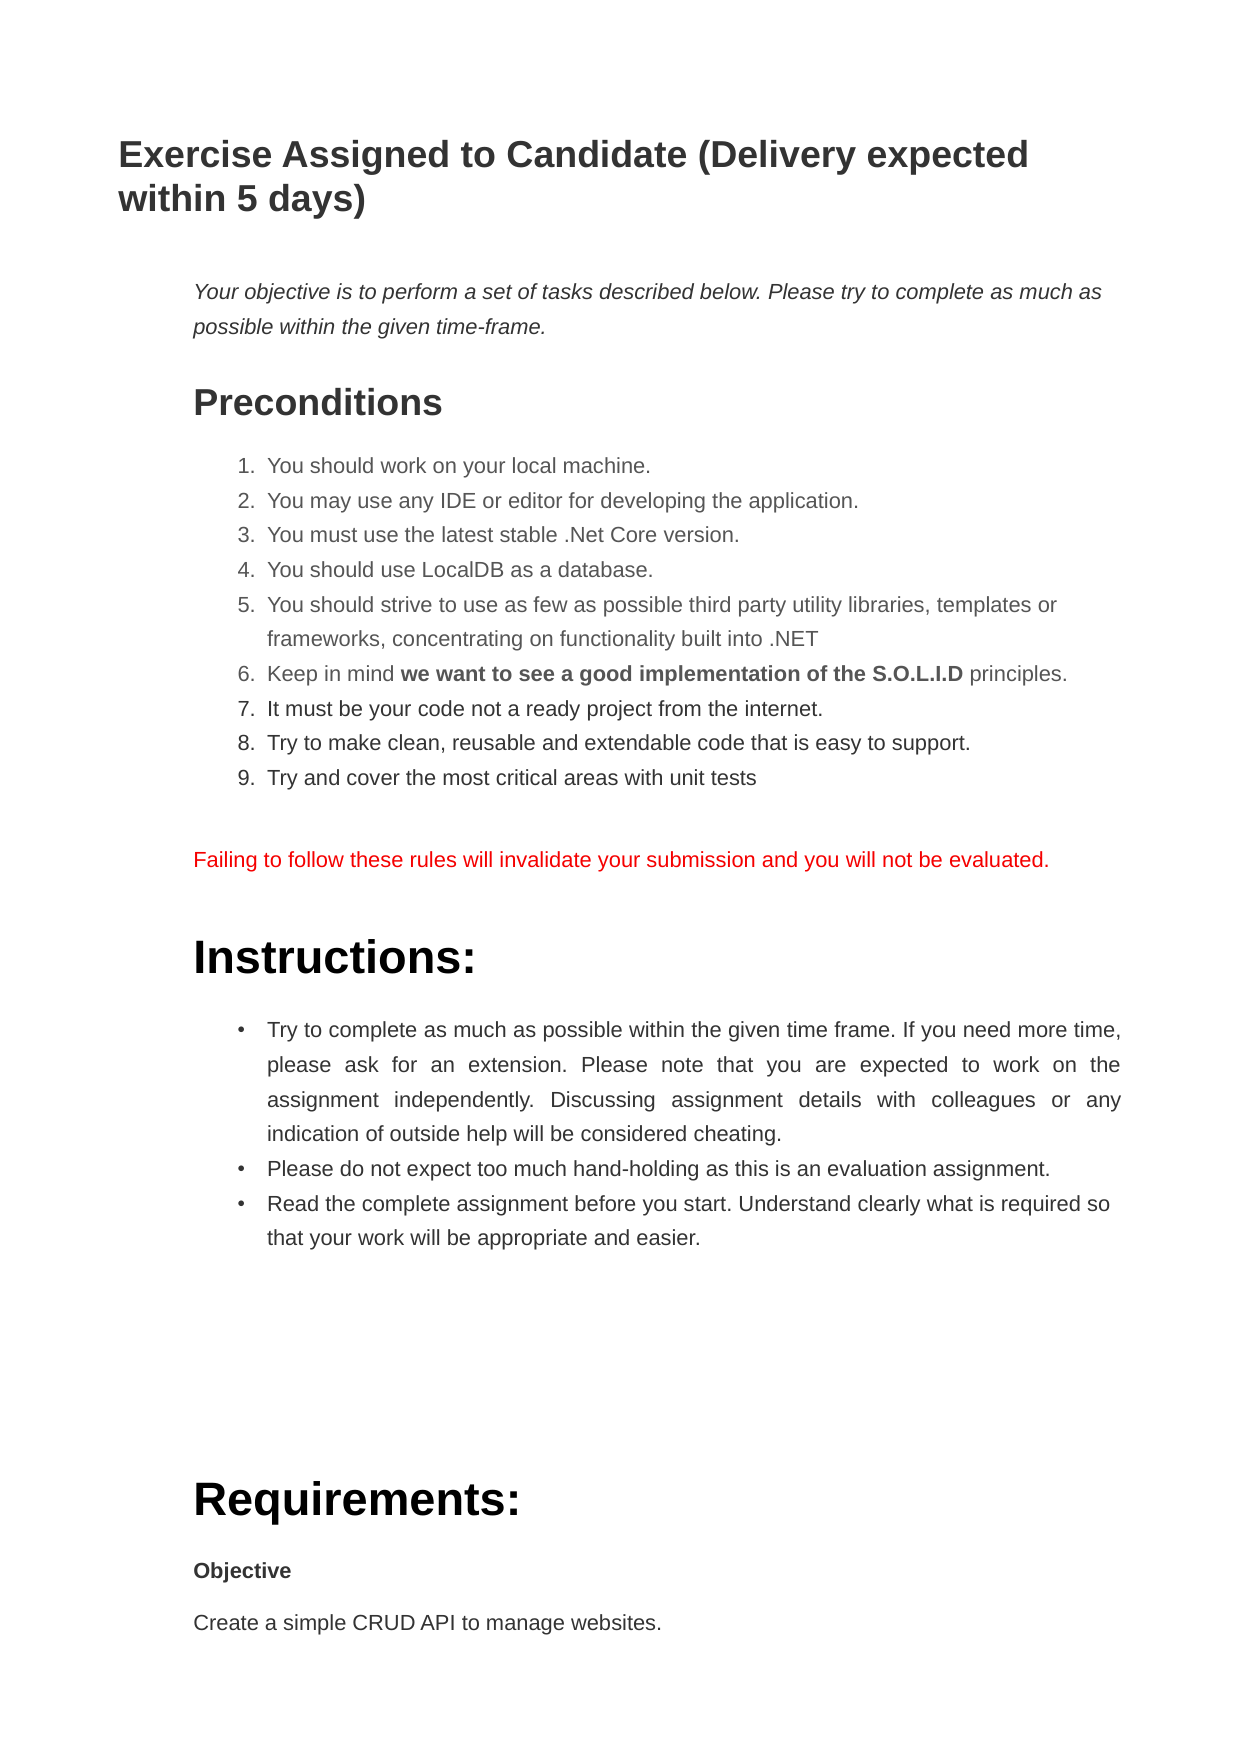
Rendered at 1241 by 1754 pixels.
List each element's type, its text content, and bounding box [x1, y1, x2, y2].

list Read the complete assignment before you start. Understand clearly what is required so that your work will be appropriate and easier. [237, 1191, 1122, 1251]
text Objective [193, 1558, 1122, 1583]
list Try to make clean, reusable and extendable code that is easy to support. [237, 730, 1122, 756]
text Failing to follow these rules will invalidate your submission and you will not be evaluated. [193, 847, 1122, 872]
subtitle Preconditions [193, 380, 1122, 423]
subtitle Requirements: [193, 1471, 1122, 1525]
list Keep in mind we want to see a good implementation of the S.O.L.I.D principles. [237, 661, 1122, 686]
list You may use any IDE or editor for developing the application. [237, 487, 1122, 513]
list You should strive to use as few as possible third party utility libraries, templates or frameworks, concentrating on functionality built into .NET [237, 592, 1122, 651]
list It must be your code not a ready project from the internet. [237, 696, 1122, 721]
list You should work on your local machine. [237, 453, 1122, 478]
text Create a simple CRUD API to manage websites. [193, 1609, 1122, 1635]
list Try to complete as much as possible within the given time frame. If you need more time, please ask for an extension. Please note that you are expected to work on the assignment independently. Discussing assignment details with colleagues or any indication of outside help will be considered cheating. [237, 1017, 1122, 1146]
list Try and cover the most critical areas with unit tests [237, 765, 1122, 790]
list You must use the latest stable .Net Core version. [237, 522, 1122, 547]
list You should use LocalDB as a database. [237, 557, 1122, 582]
subtitle Exercise Assigned to Candidate (Delivery expected within 5 days) [118, 133, 1122, 219]
text Your objective is to perform a set of tasks described below. Please try to complete as much as possible within the given time-frame. [193, 279, 1122, 339]
subtitle Instructions: [193, 930, 1122, 984]
list Please do not expect too much hand-holding as this is an evaluation assignment. [237, 1156, 1122, 1181]
